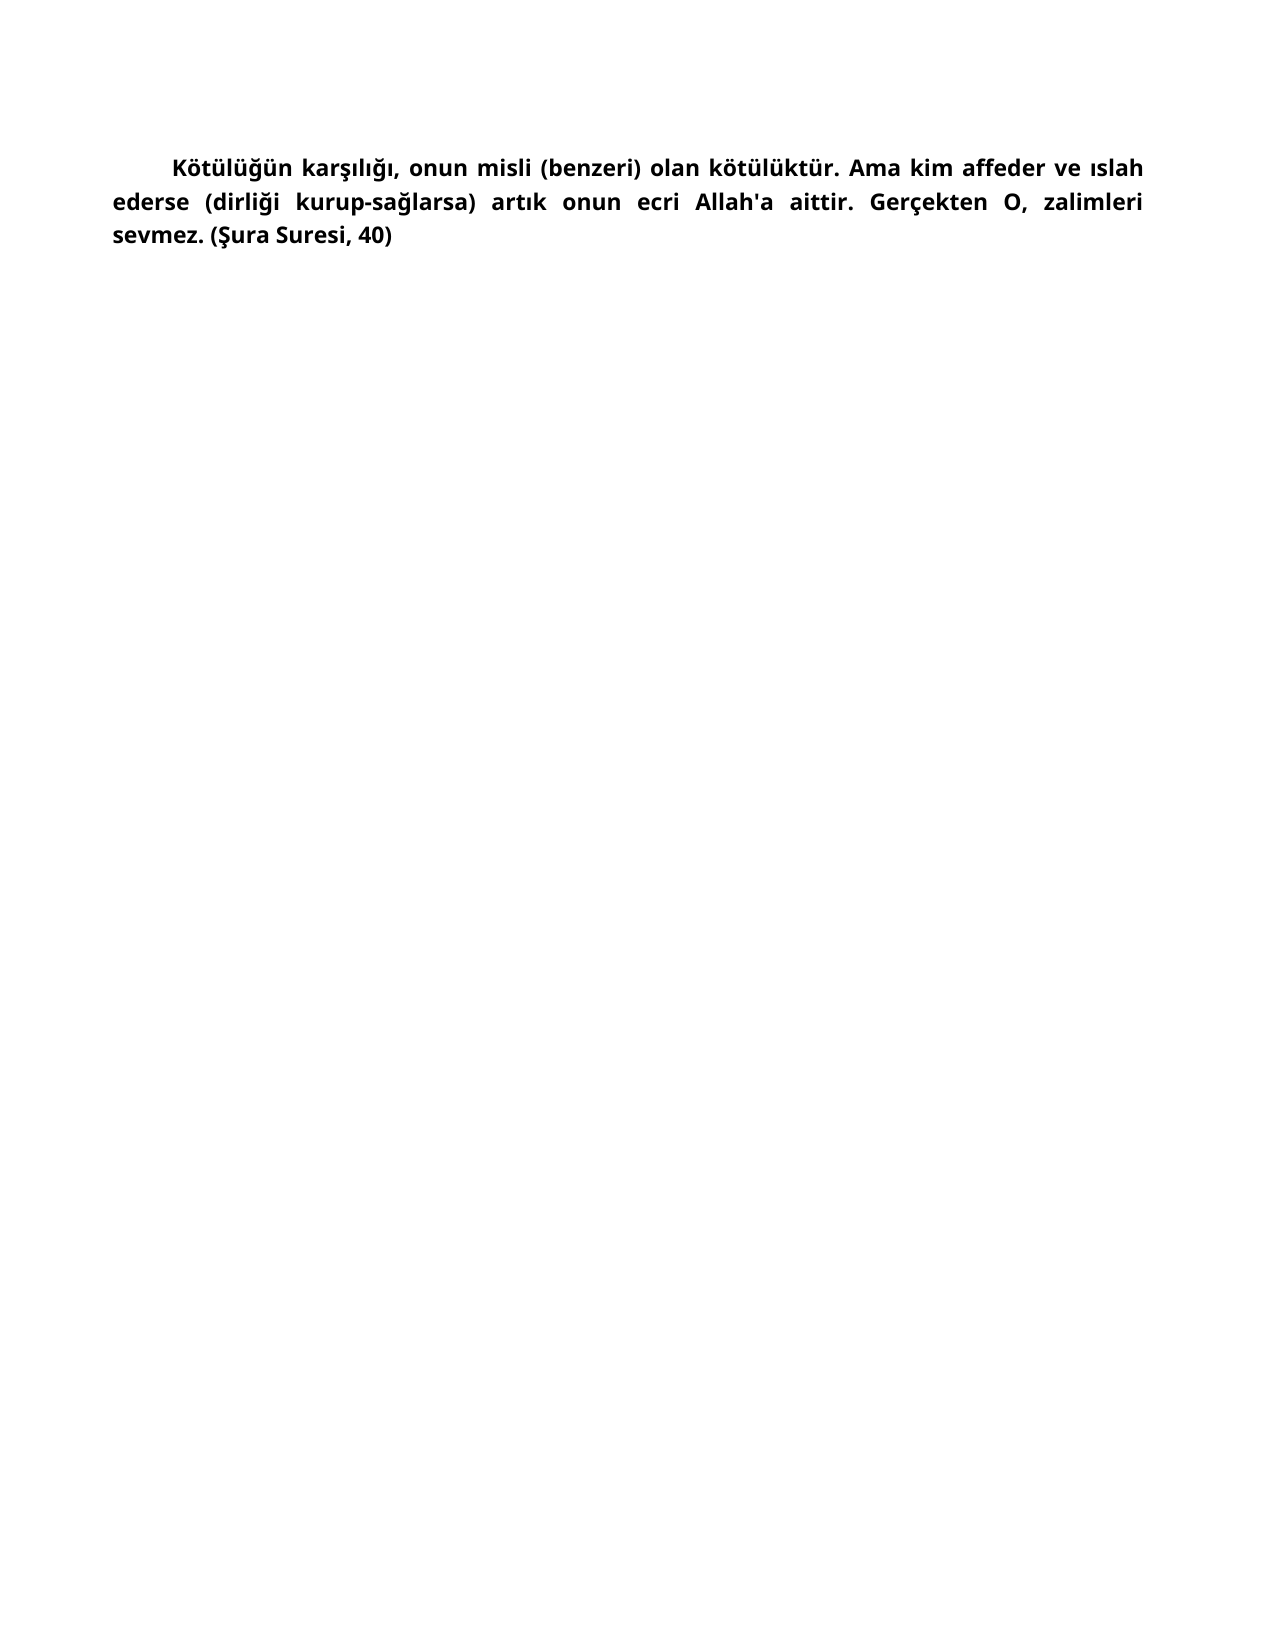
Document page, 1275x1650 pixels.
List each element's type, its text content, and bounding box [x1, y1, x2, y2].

text Kötülüğün karşılığı, onun misli (benzeri) olan kötülüktür. Ama kim affeder ve ıslah ederse (dirliği kurup-sağlarsa) artık onun ecri Allah'a aittir. Gerçekten O, zalimleri sevmez. (Şura Suresi, 40) [112, 150, 1145, 250]
